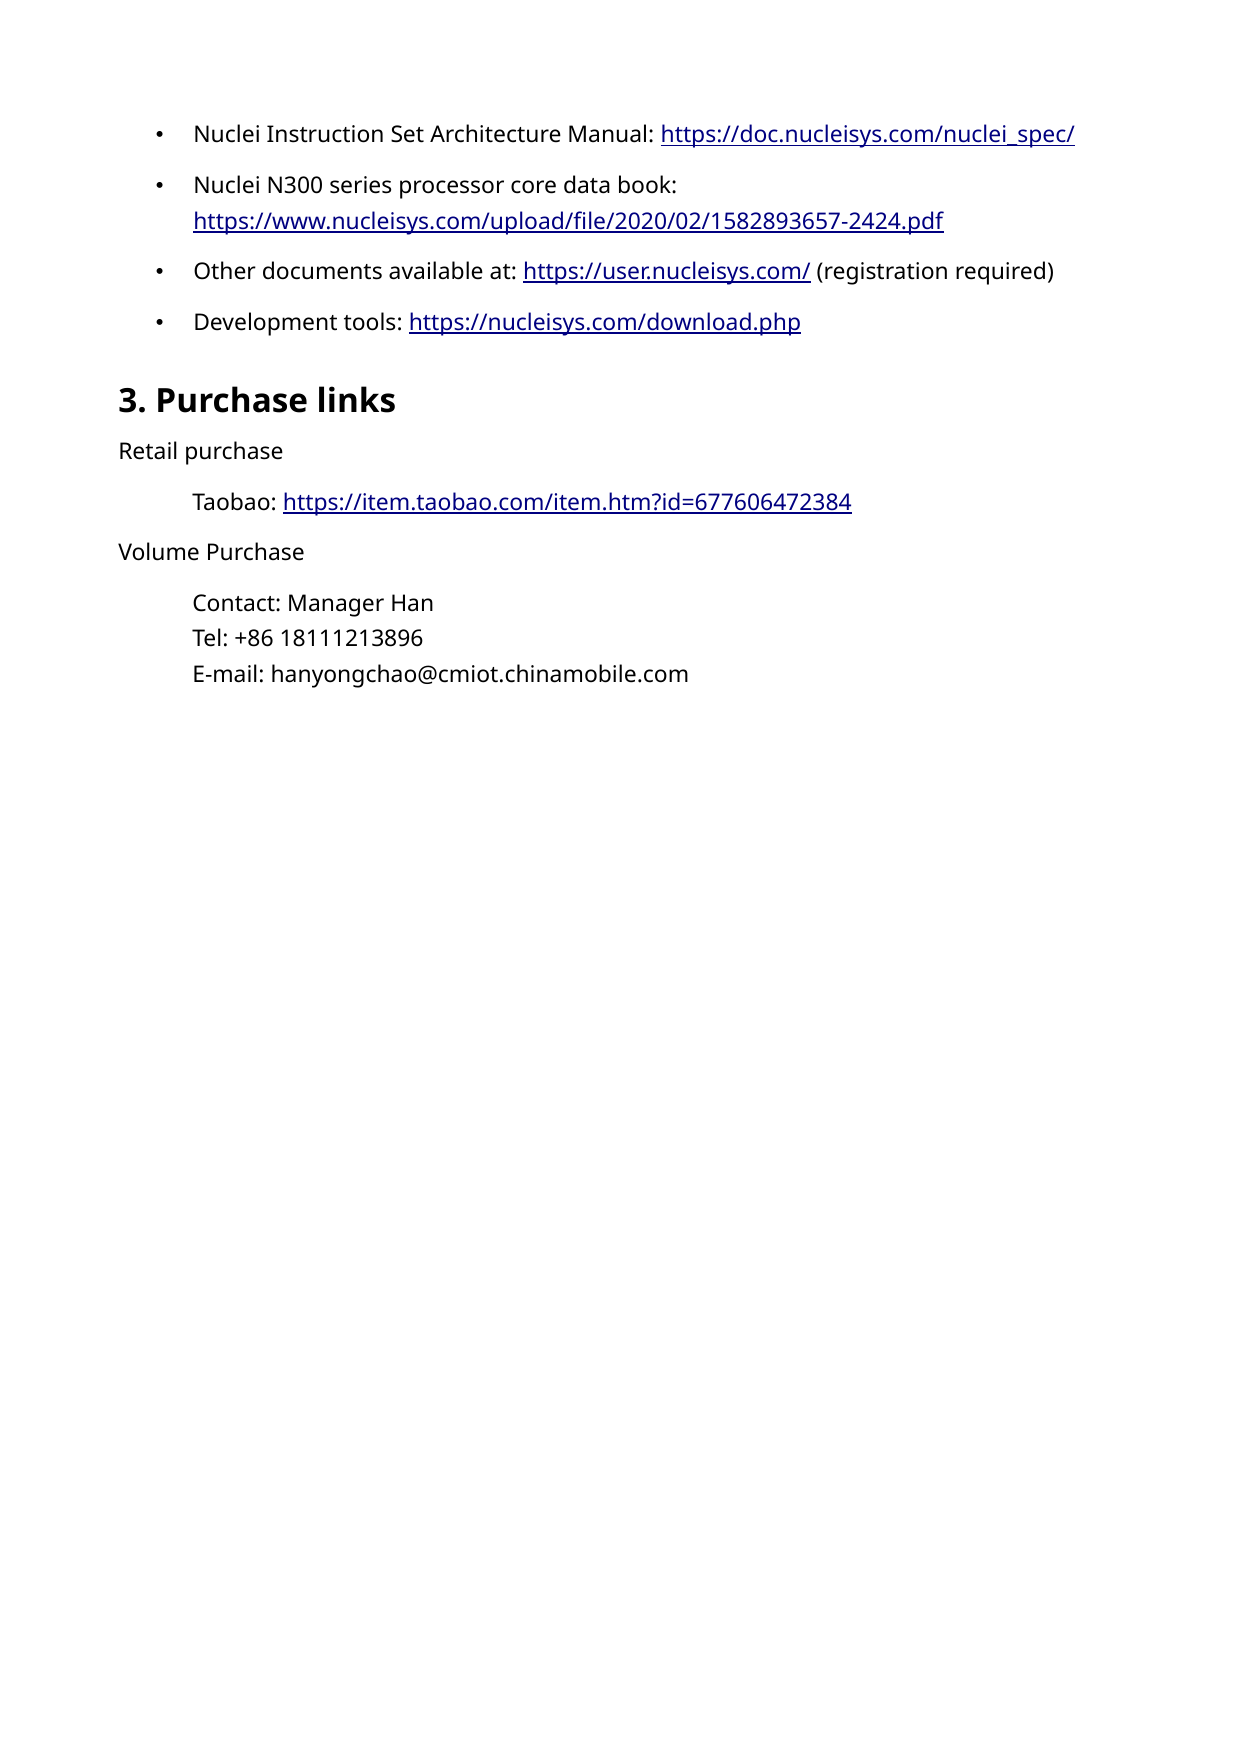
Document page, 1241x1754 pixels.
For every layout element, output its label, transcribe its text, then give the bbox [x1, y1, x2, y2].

text Retail purchase [118, 435, 1122, 466]
text Tel: +86 18111213896 [192, 622, 1122, 654]
text E-mail: hanyongchao@cmiot.chinamobile.com [192, 658, 1122, 689]
subtitle 3. Purchase links [118, 377, 1122, 422]
text Contact: Manager Han [192, 586, 1122, 618]
list Nuclei N300 series processor core data book: https://www.nucleisys.com/upload/file/2020/02/1582893657-2424.pdf [156, 169, 1122, 236]
list Other documents available at: https://user.nucleisys.com/ (registration required) [156, 255, 1122, 286]
list Nuclei Instruction Set Architecture Manual: https://doc.nucleisys.com/nuclei_spec/ [156, 118, 1122, 149]
list Development tools: https://nucleisys.com/download.php [156, 306, 1122, 337]
text Taobao: https://item.taobao.com/item.htm?id=677606472384 [192, 485, 1122, 517]
text Volume Purchase [118, 536, 1122, 567]
